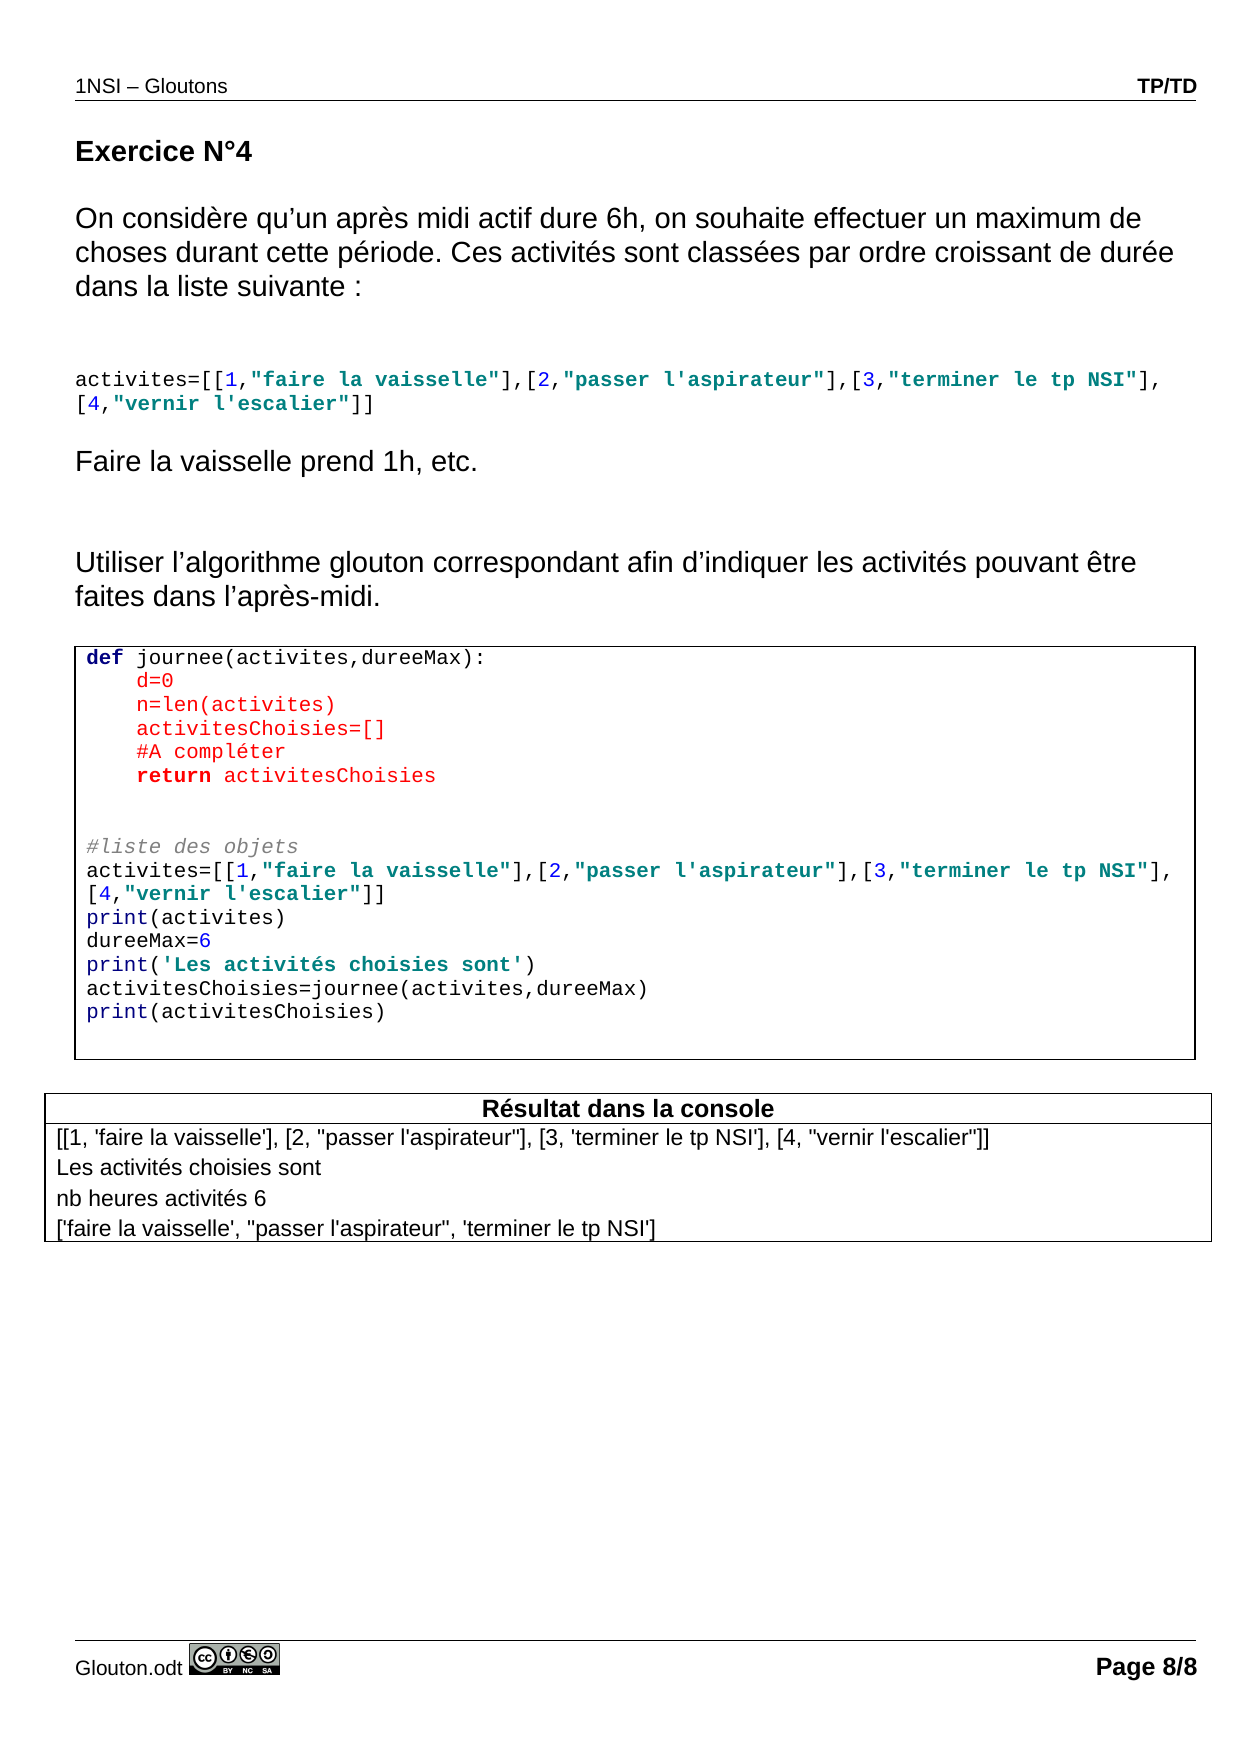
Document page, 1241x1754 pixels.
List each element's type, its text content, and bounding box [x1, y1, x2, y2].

text Exercice N°4 [75, 134, 1196, 168]
table_header Résultat dans la console [46, 1094, 1211, 1123]
text Utiliser l’algorithme glouton correspondant afin d’indiquer les activités pouvant être faites dans l’après-midi. [75, 545, 1196, 612]
text activites=[[1,"faire la vaisselle"],[2,"passer l'aspirateur"],[3,"terminer le tp NSI"],[4,"vernir l'escalier"]] [75, 369, 1196, 444]
text Faire la vaisselle prend 1h, etc. [75, 444, 1196, 478]
table_header def journee(activites,dureeMax): d=0 n=len(activites) activitesChoisies=[] #A compléter return activitesChoisies #liste des objets activites=[[1,"faire la vaisselle"],[2,"passer l'aspirateur"],[3,"terminer le tp NSI"],[4,"vernir l'escalier"]] print(activites) dureeMax=6 print('Les activités choisies sont') activitesChoisies=journee(activites,dureeMax) print(activitesChoisies) [76, 647, 1194, 1059]
text On considère qu’un après midi actif dure 6h, on souhaite effectuer un maximum de choses durant cette période. Ces activités sont classées par ordre croissant de durée dans la liste suivante : [75, 201, 1196, 302]
table_cell [[1, 'faire la vaisselle'], [2, "passer l'aspirateur"], [3, 'terminer le tp NSI'], [4, "vernir l'escalier"]] Les activités choisies sont nb heures activités 6 ['faire la vaisselle', "passer l'aspirateur", 'terminer le tp NSI'] [46, 1124, 1211, 1241]
picture [189, 1643, 280, 1675]
